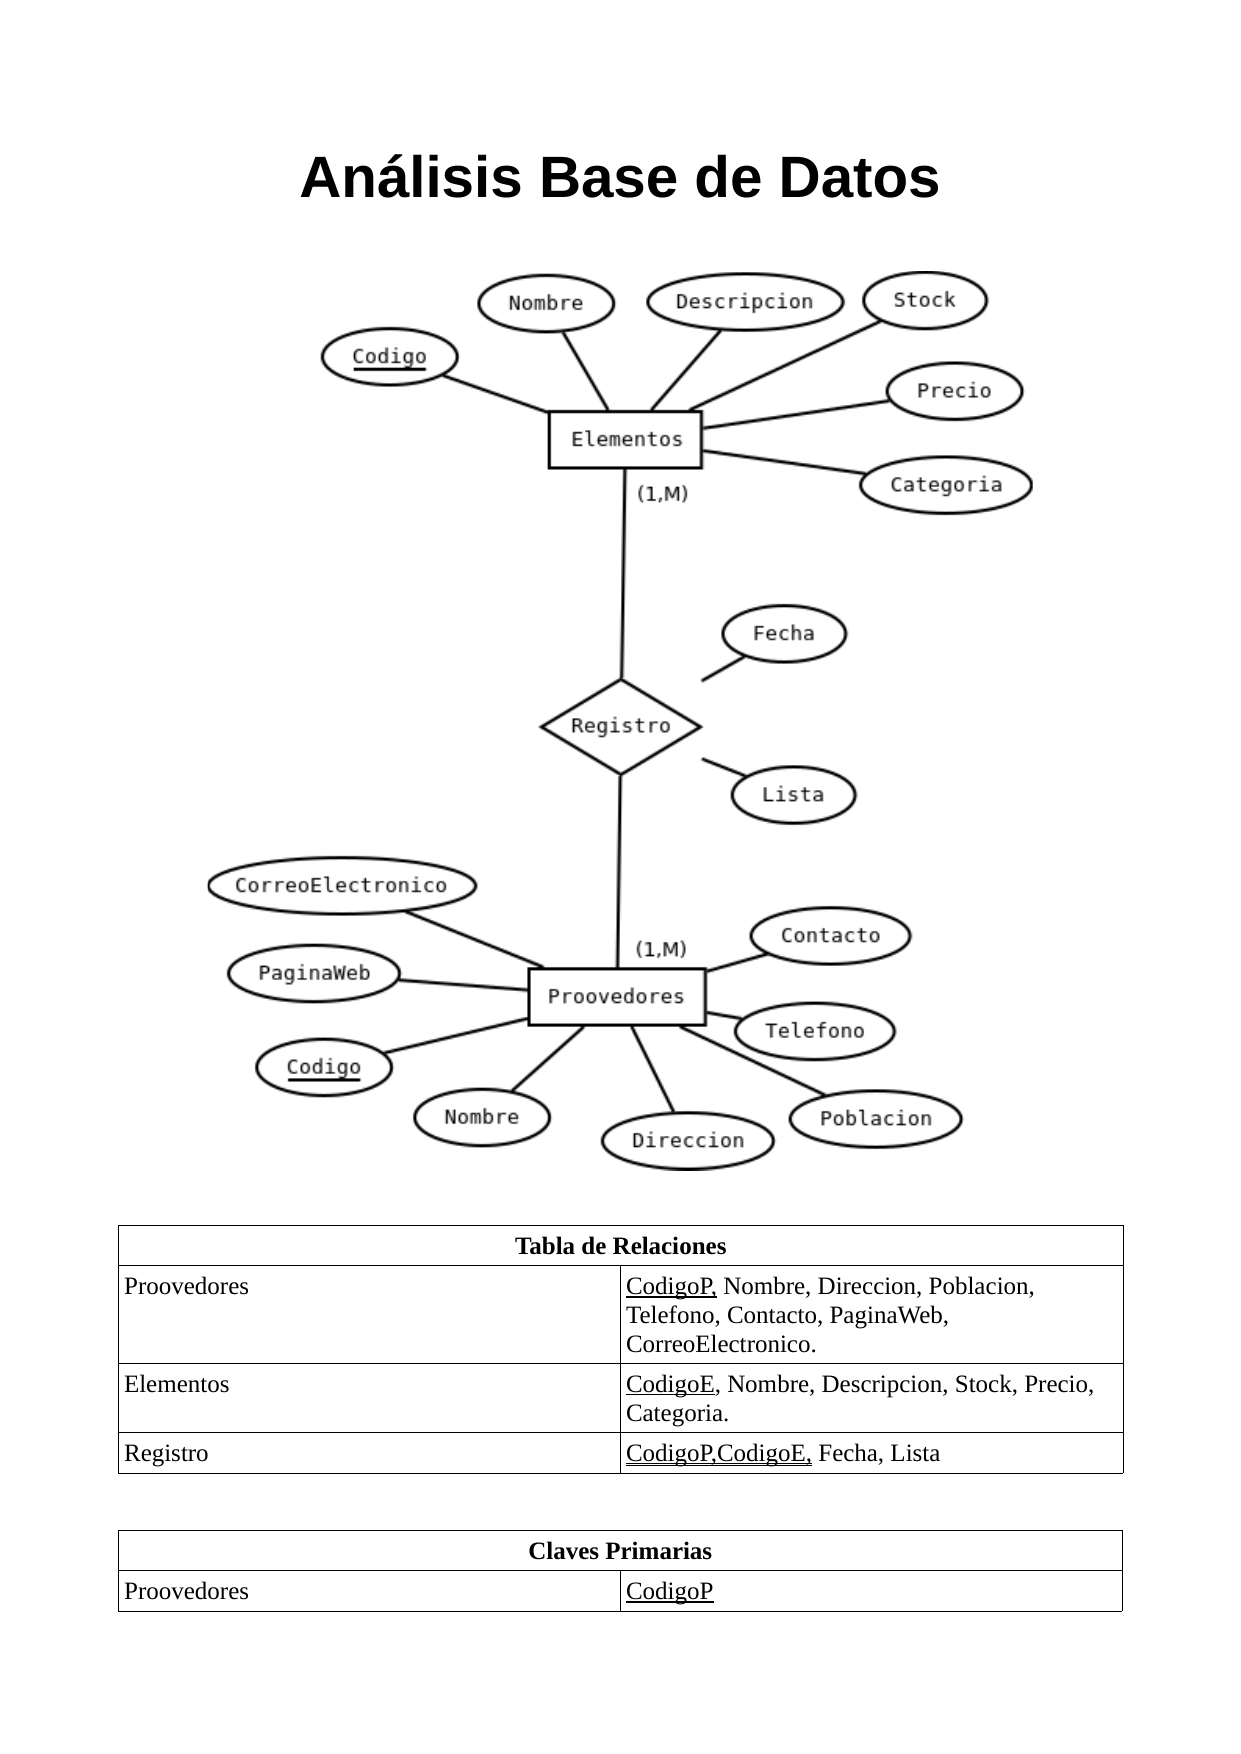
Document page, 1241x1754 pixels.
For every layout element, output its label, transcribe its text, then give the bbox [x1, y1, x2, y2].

picture [207, 271, 1033, 1171]
table_cell Proovedores [119, 1571, 620, 1611]
table_header Claves Primarias [119, 1531, 1122, 1570]
table_cell CodigoE, Nombre, Descripcion, Stock, Precio, Categoria. [621, 1364, 1123, 1432]
table_cell Proovedores [119, 1266, 620, 1363]
table_header Tabla de Relaciones [119, 1226, 1123, 1265]
table_cell Registro [119, 1433, 620, 1472]
title Análisis Base de Datos [118, 143, 1122, 210]
table_cell CodigoP [621, 1571, 1122, 1611]
table_cell Elementos [119, 1364, 620, 1432]
table_cell CodigoP,CodigoE, Fecha, Lista [621, 1433, 1123, 1472]
table_cell CodigoP, Nombre, Direccion, Poblacion, Telefono, Contacto, PaginaWeb, CorreoElectronico. [621, 1266, 1123, 1363]
